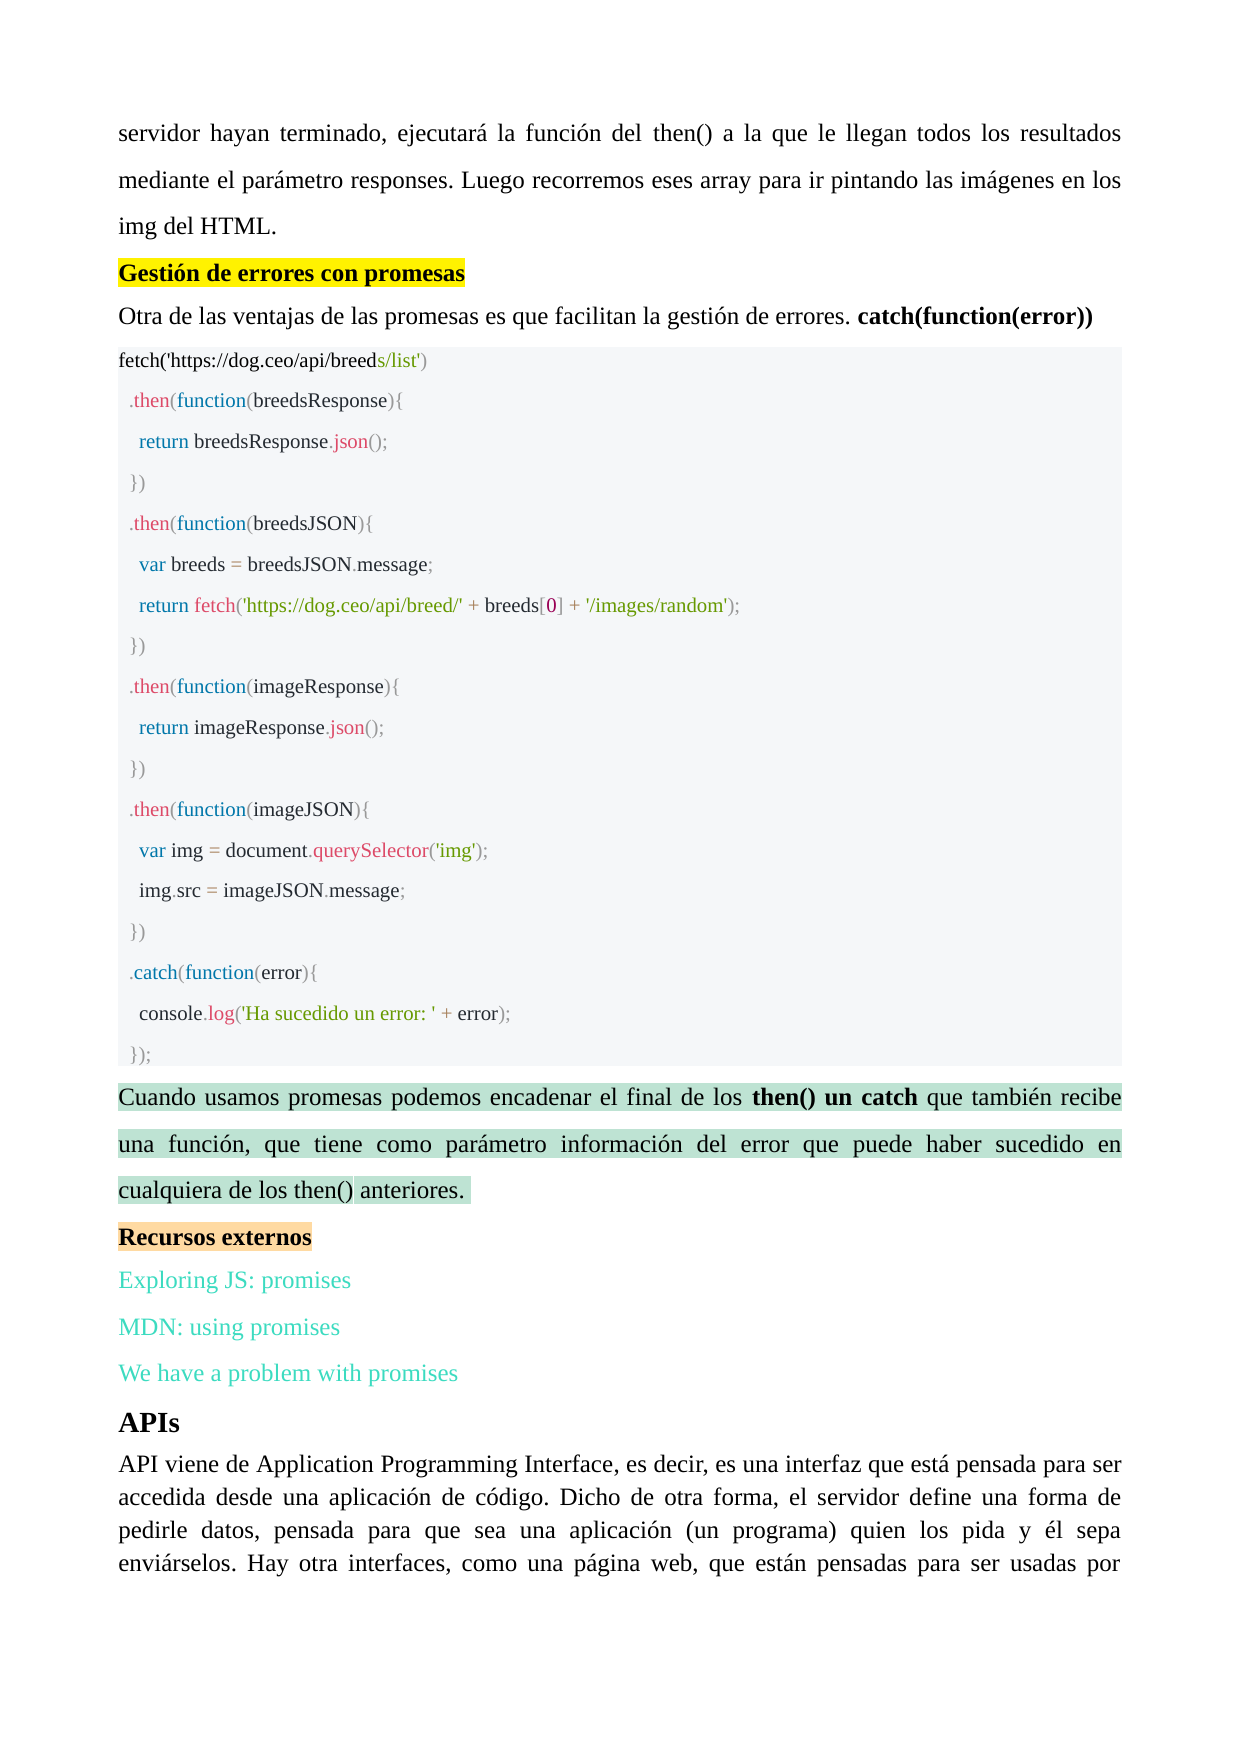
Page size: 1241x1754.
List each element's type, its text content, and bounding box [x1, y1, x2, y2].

text return breedsResponse.json(); [118, 429, 1122, 453]
text }) [118, 633, 1122, 657]
text }) [118, 919, 1122, 943]
picture [179, 724, 185, 732]
text }) [118, 756, 1122, 780]
text img.src = imageJSON.message; [118, 878, 1122, 902]
picture [179, 438, 185, 446]
text .then(function(breedsJSON){ [118, 511, 1122, 535]
text APIs [118, 1405, 1122, 1438]
picture [179, 602, 185, 610]
text .catch(function(error){ [118, 960, 1122, 984]
text Cuando usamos promesas podemos encadenar el final de los then() un catch que también recibe una función, que tiene como parámetro información del error que puede haber sucedido en cualquiera de los then() anteriores. [118, 1082, 1122, 1204]
text fetch('https://dog.ceo/api/breeds/list') [118, 347, 1122, 372]
picture [181, 520, 186, 528]
list Exploring JS: promises​ [118, 1265, 1122, 1294]
picture [181, 806, 186, 814]
text .then(function(imageJSON){ [118, 797, 1122, 821]
text API viene de Application Programming Interface, es decir, es una interfaz que está pensada para ser accedida desde una aplicación de código. Dicho de otra forma, el servidor define una forma de pedirle datos, pensada para que sea una aplicación (un programa) quien los pida y él sepa enviárselos. Hay otra interfaces, como una página web, que están pensadas para ser usadas por [118, 1449, 1122, 1577]
text var img = document.querySelector('img'); [118, 837, 1122, 862]
list MDN: using promises​ [118, 1312, 1122, 1341]
text servidor hayan terminado, ejecutará la función del then() a la que le llegan todos los resultados mediante el parámetro responses. Luego recorremos eses array para ir pintando las imágenes en los img del HTML. [118, 118, 1122, 240]
picture [181, 683, 186, 691]
text Otra de las ventajas de las promesas es que facilitan la gestión de errores. catch(function(error)) [118, 301, 1122, 330]
text .then(function(imageResponse){ [118, 674, 1122, 698]
subtitle Recursos externos [118, 1222, 1122, 1251]
text return fetch('https://dog.ceo/api/breed/' + breeds[0] + '/images/random'); [118, 592, 1122, 617]
text var breeds = breedsJSON.message; [118, 552, 1122, 576]
text console.log('Ha sucedido un error: ' + error); [118, 1001, 1122, 1025]
text }); [118, 1042, 1122, 1066]
text .then(function(breedsResponse){ [118, 388, 1122, 412]
picture [181, 397, 186, 405]
text }) [118, 470, 1122, 494]
text return imageResponse.json(); [118, 715, 1122, 739]
list ​We have a problem with promises​ [118, 1358, 1122, 1387]
subtitle Gestión de errores con promesas [118, 258, 1122, 287]
